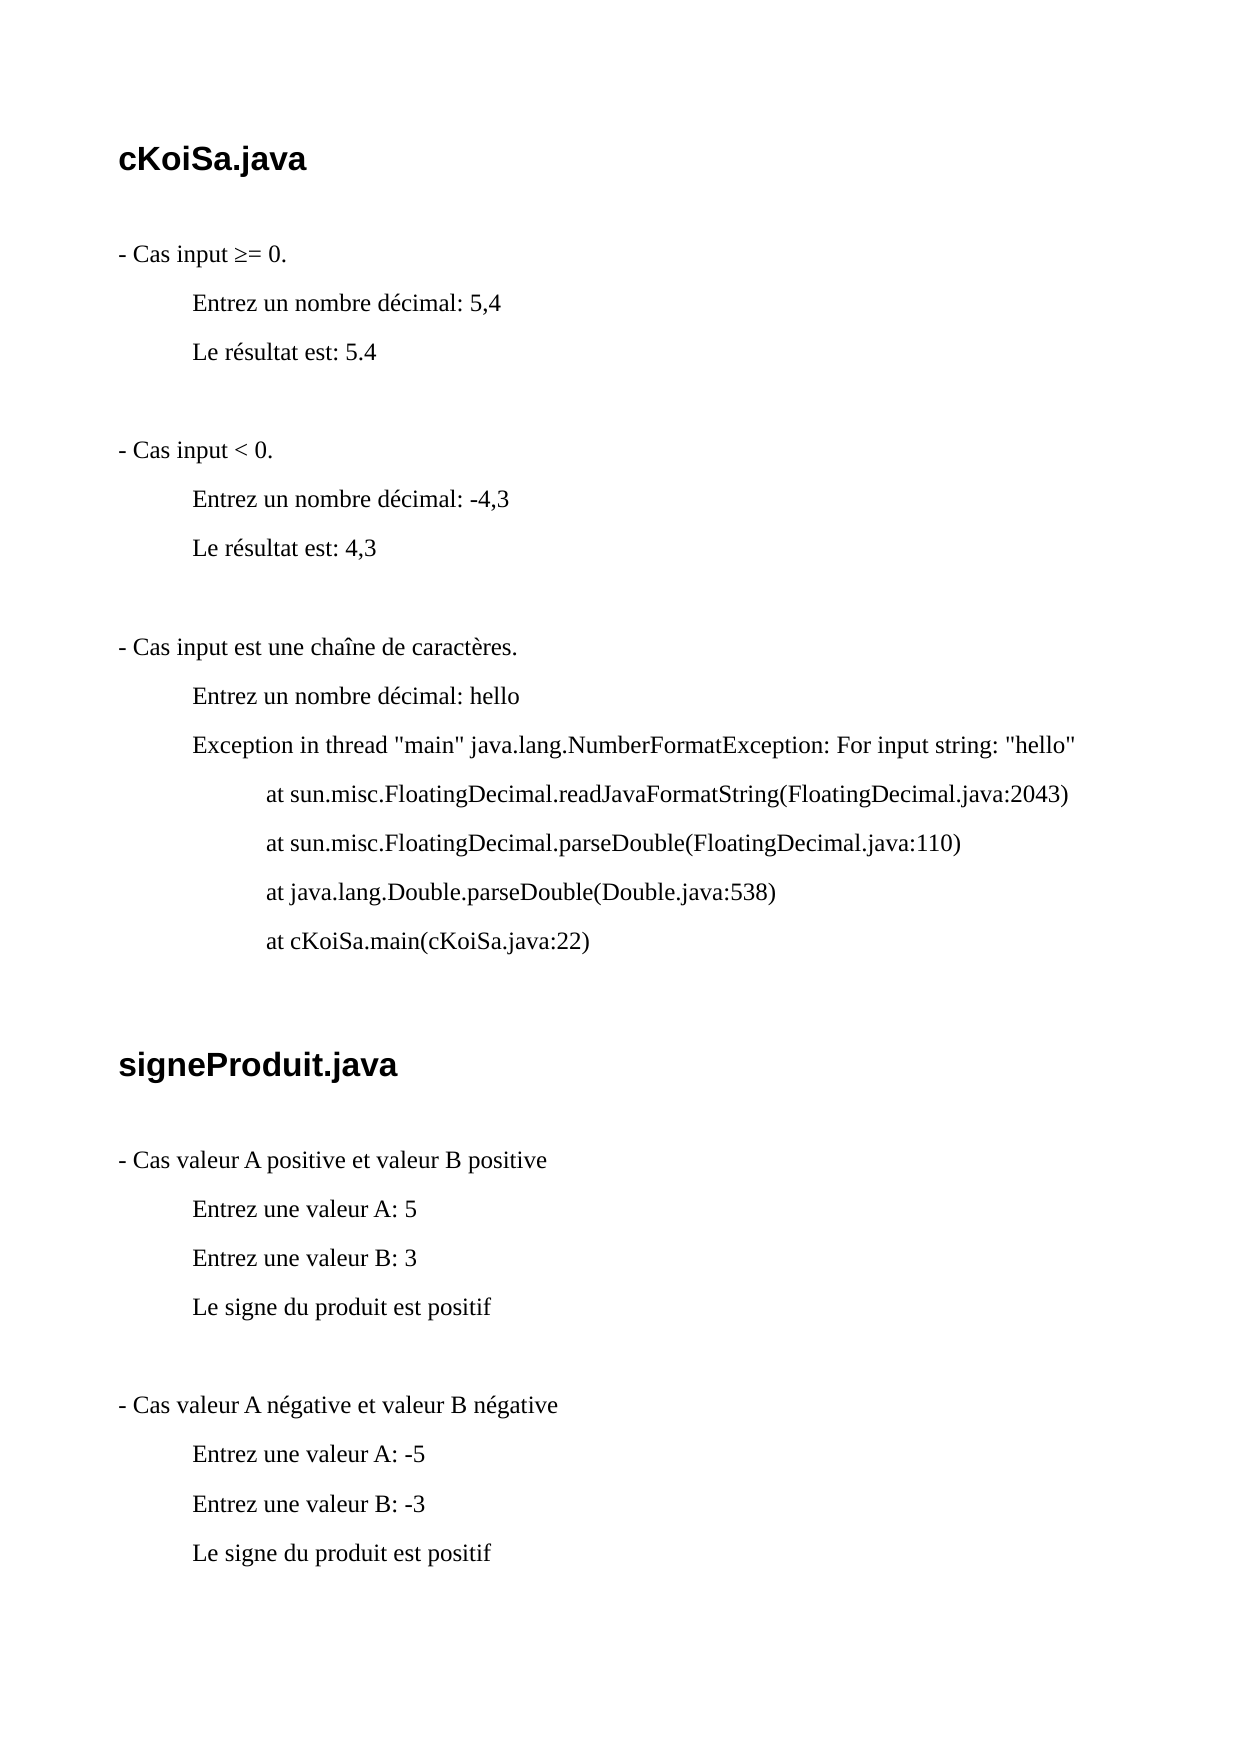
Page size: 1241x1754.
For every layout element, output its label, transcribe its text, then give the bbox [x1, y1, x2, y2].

text Le résultat est: 5.4 [118, 337, 1122, 366]
text - Cas input < 0. [118, 435, 1122, 464]
text - Cas input est une chaîne de caractères. [118, 632, 1122, 660]
text Entrez une valeur A: -5 [118, 1439, 1122, 1468]
subtitle signeProduit.java [118, 1045, 1122, 1084]
text Entrez une valeur B: -3 [118, 1489, 1122, 1517]
text Entrez une valeur A: 5 [118, 1194, 1122, 1223]
text at sun.misc.FloatingDecimal.parseDouble(FloatingDecimal.java:110) [118, 828, 1122, 857]
text - Cas input ≥= 0. [118, 239, 1122, 268]
text Le résultat est: 4,3 [118, 533, 1122, 562]
text Entrez un nombre décimal: 5,4 [118, 288, 1122, 317]
text - Cas valeur A positive et valeur B positive [118, 1145, 1122, 1174]
subtitle cKoiSa.java [118, 139, 1122, 178]
text at cKoiSa.main(cKoiSa.java:22) [118, 926, 1122, 955]
text at sun.misc.FloatingDecimal.readJavaFormatString(FloatingDecimal.java:2043) [118, 779, 1122, 808]
text Le signe du produit est positif [118, 1292, 1122, 1321]
text Entrez un nombre décimal: hello [118, 681, 1122, 709]
text at java.lang.Double.parseDouble(Double.java:538) [118, 877, 1122, 906]
text - Cas valeur A négative et valeur B négative [118, 1391, 1122, 1419]
text Le signe du produit est positif [118, 1538, 1122, 1566]
text Exception in thread "main" java.lang.NumberFormatException: For input string: "hello" [118, 730, 1122, 758]
text Entrez un nombre décimal: -4,3 [118, 484, 1122, 513]
text Entrez une valeur B: 3 [118, 1243, 1122, 1272]
